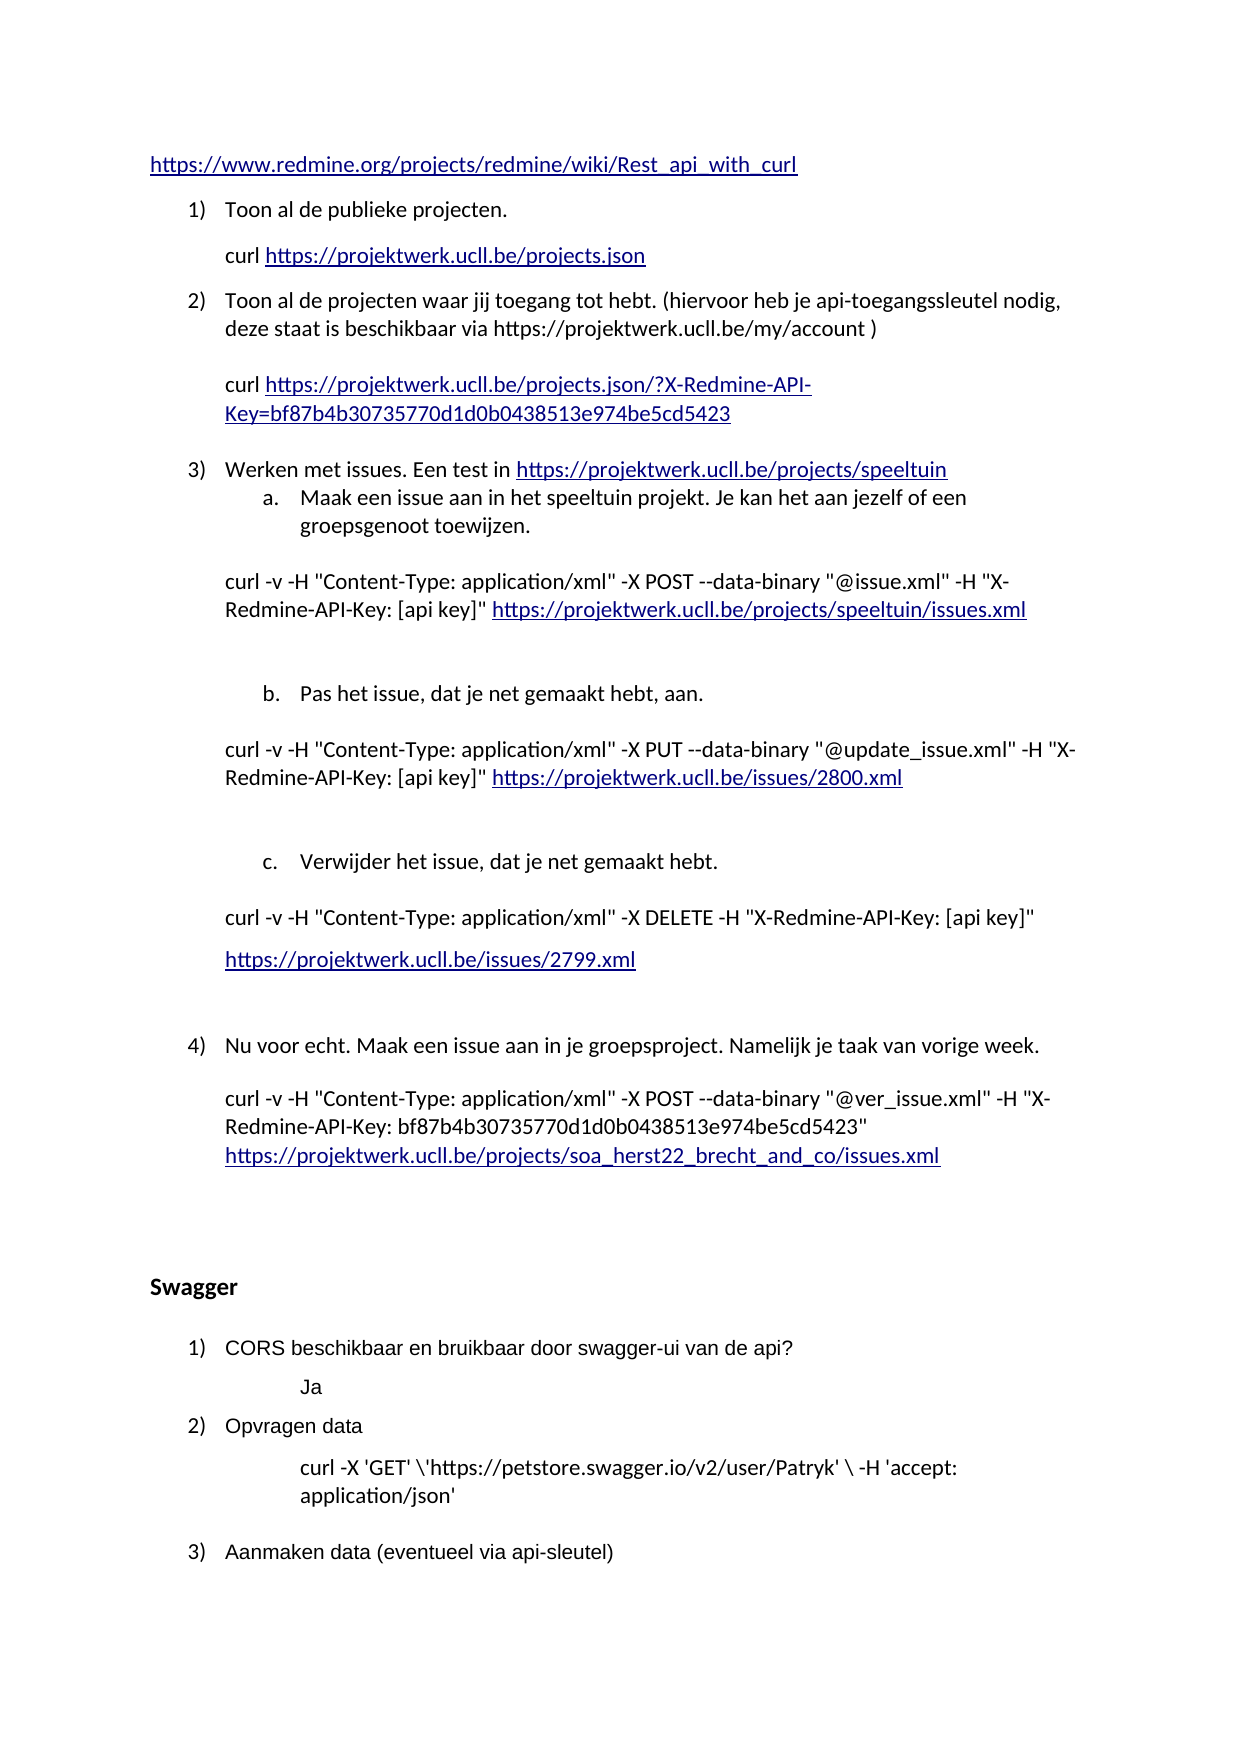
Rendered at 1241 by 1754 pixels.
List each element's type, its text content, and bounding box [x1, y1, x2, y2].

text Swagger [150, 1271, 1090, 1301]
list curl -v -H "Content-Type: application/xml" -X DELETE -H "X-Redmine-API-Key: [api key]" https://projektwerk.ucll.be/issues/2799.xml [225, 903, 1090, 973]
text curl -v -H "Content-Type: application/xml" -X POST --data-binary "@issue.xml" -H "X-Redmine-API-Key: [api key]" https://projektwerk.ucll.be/projects/speeltuin/issues.xml [225, 567, 1090, 623]
list Aanmaken data (eventueel via api-sleutel) [187, 1537, 1090, 1565]
list Toon al de publieke projecten. [187, 196, 1090, 223]
list Nu voor echt. Maak een issue aan in je groepsproject. Namelijk je taak van vorige week. [187, 1032, 1090, 1060]
list Ja [300, 1375, 1090, 1399]
text curl https://projektwerk.ucll.be/projects.json/?X-Redmine-API-Key=bf87b4b30735770d1d0b0438513e974be5cd5423 [225, 371, 1090, 427]
list Toon al de projecten waar jij toegang tot hebt. (hiervoor heb je api-toegangssleutel nodig, deze staat is beschikbaar via https://projektwerk.ucll.be/my/account ) [187, 287, 1090, 343]
text curl https://projektwerk.ucll.be/projects.json [225, 241, 1090, 269]
list curl -X 'GET' \'https://petstore.swagger.io/v2/user/Patryk' \ -H 'accept: application/json' [300, 1453, 1090, 1509]
list Pas het issue, dat je net gemaakt hebt, aan. [262, 679, 1090, 707]
list Verwijder het issue, dat je net gemaakt hebt. [262, 847, 1090, 875]
list Opvragen data [187, 1411, 1090, 1439]
list Werken met issues. Een test in https://projektwerk.ucll.be/projects/speeltuin [187, 455, 1090, 483]
text curl -v -H "Content-Type: application/xml" -X PUT --data-binary "@update_issue.xml" -H "X-Redmine-API-Key: [api key]" https://projektwerk.ucll.be/issues/2800.xml [225, 735, 1090, 791]
list curl -v -H "Content-Type: application/xml" -X POST --data-binary "@ver_issue.xml" -H "X- Redmine-API-Key: bf87b4b30735770d1d0b0438513e974be5cd5423" https://projektwerk.ucll.be/projects/soa_herst22_brecht_and_co/issues.xml [225, 1084, 1090, 1169]
text https://www.redmine.org/projects/redmine/wiki/Rest_api_with_curl [150, 150, 1090, 178]
list CORS beschikbaar en bruikbaar door swagger-ui van de api? [187, 1333, 1090, 1361]
list Maak een issue aan in het speeltuin projekt. Je kan het aan jezelf of een groepsgenoot toewijzen. [262, 483, 1090, 539]
